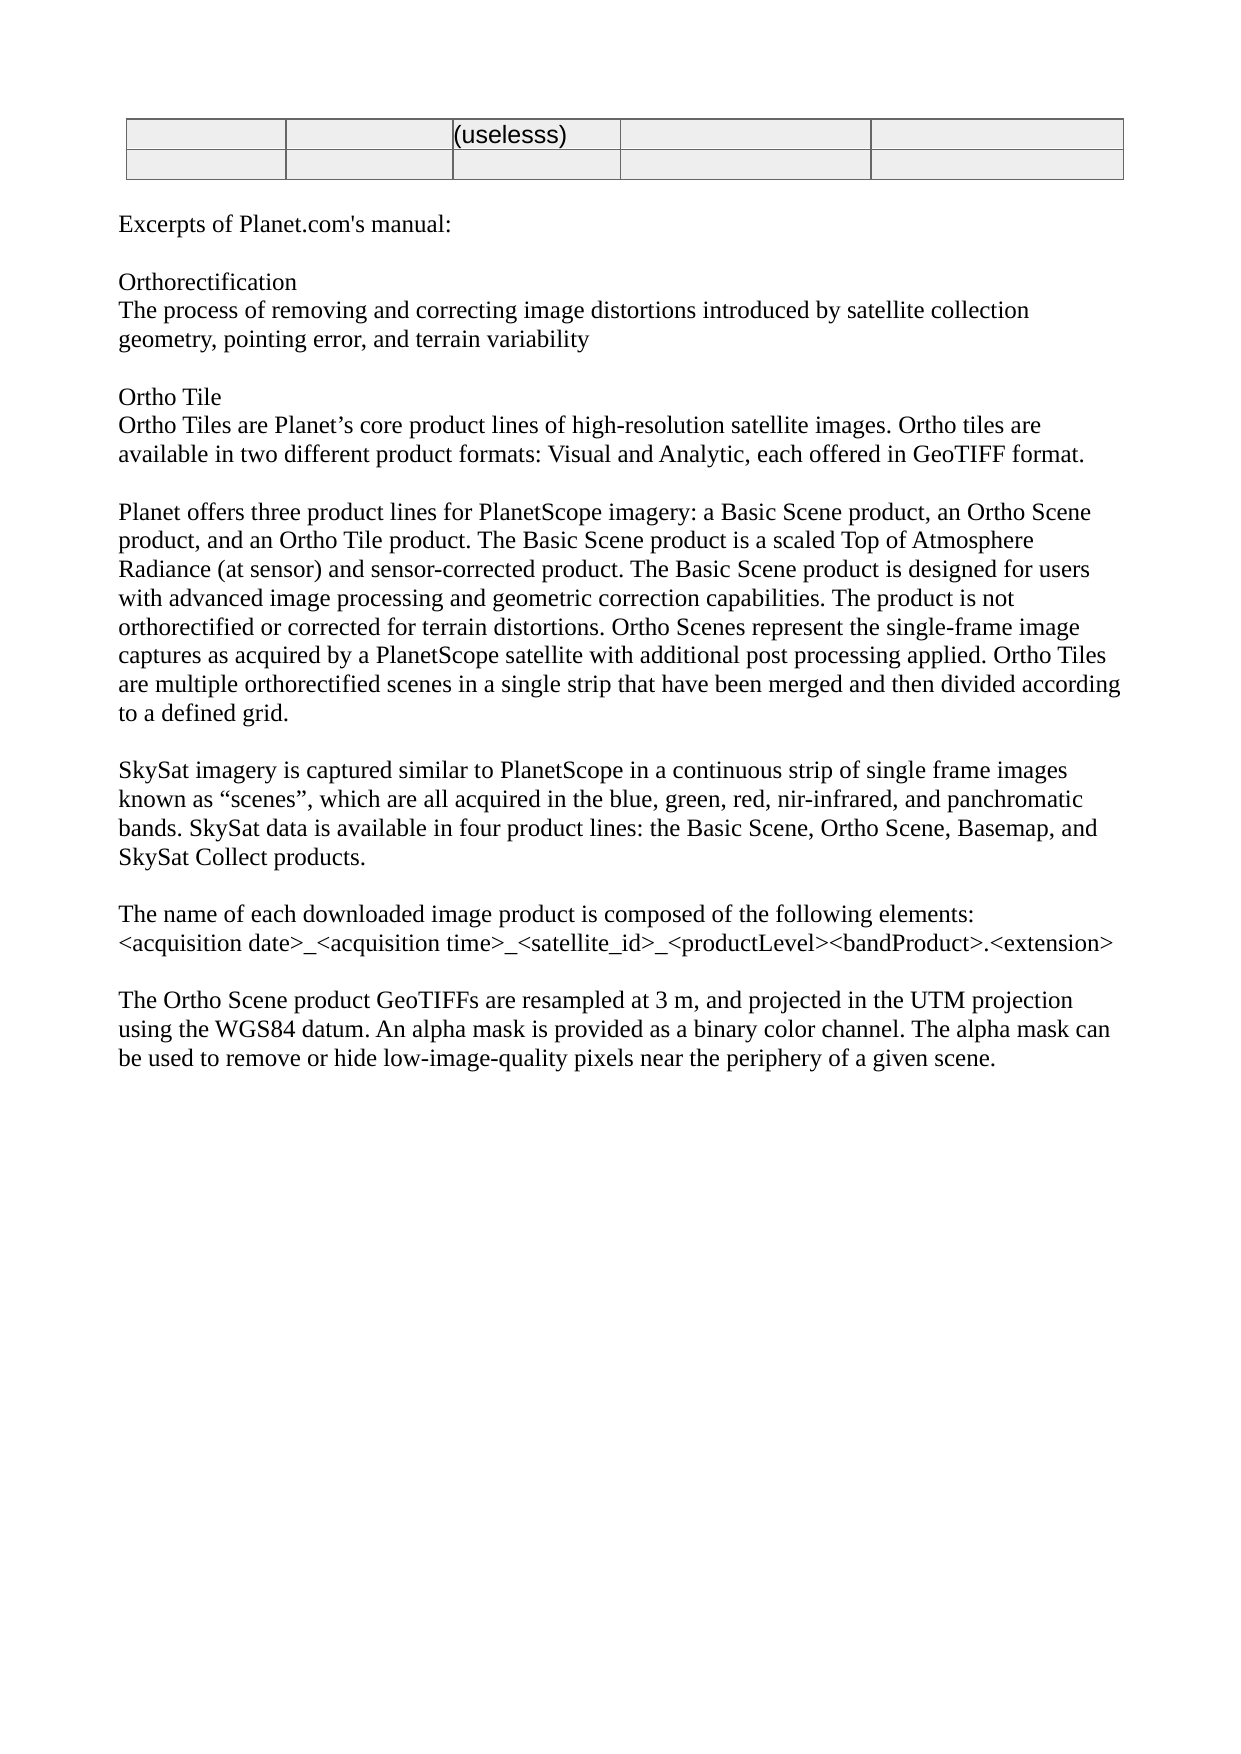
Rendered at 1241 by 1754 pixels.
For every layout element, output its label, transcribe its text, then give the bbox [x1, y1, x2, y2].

text The process of removing and correcting image distortions introduced by satellite collection geometry, pointing error, and terrain variability [118, 295, 1122, 353]
text Orthorectification [118, 267, 1122, 295]
table_cell [872, 150, 1123, 179]
table_cell [287, 120, 452, 148]
table_cell [454, 150, 620, 179]
table_cell [287, 150, 452, 179]
text Planet offers three product lines for PlanetScope imagery: a Basic Scene product, an Ortho Scene product, and an Ortho Tile product. The Basic Scene product is a scaled Top of Atmosphere Radiance (at sensor) and sensor-corrected product. The Basic Scene product is designed for users with advanced image processing and geometric correction capabilities. The product is not orthorectified or corrected for terrain distortions. Ortho Scenes represent the single-frame image captures as acquired by a PlanetScope satellite with additional post processing applied. Ortho Tiles are multiple orthorectified scenes in a single strip that have been merged and then divided according to a defined grid. [118, 497, 1122, 727]
table_cell [127, 120, 285, 148]
table_cell (uselesss) [454, 120, 620, 148]
table_cell [127, 150, 285, 179]
table_cell [872, 120, 1123, 148]
text Ortho Tile [118, 382, 1122, 410]
table_cell [621, 150, 870, 179]
text <acquisition date>_<acquisition time>_<satellite_id>_<productLevel><bandProduct>.<extension> [118, 928, 1122, 957]
table_cell [621, 120, 870, 148]
text Ortho Tiles are Planet’s core product lines of high-resolution satellite images. Ortho tiles are available in two different product formats: Visual and Analytic, each offered in GeoTIFF format. [118, 410, 1122, 468]
text SkySat imagery is captured similar to PlanetScope in a continuous strip of single frame images known as “scenes”, which are all acquired in the blue, green, red, nir-infrared, and panchromatic bands. SkySat data is available in four product lines: the Basic Scene, Ortho Scene, Basemap, and SkySat Collect products. [118, 755, 1122, 870]
text The name of each downloaded image product is composed of the following elements: [118, 899, 1122, 928]
text The Ortho Scene product GeoTIFFs are resampled at 3 m, and projected in the UTM projection using the WGS84 datum. An alpha mask is provided as a binary color channel. The alpha mask can be used to remove or hide low-image-quality pixels near the periphery of a given scene. [118, 985, 1122, 1072]
text Excerpts of Planet.com's manual: [118, 209, 1122, 238]
